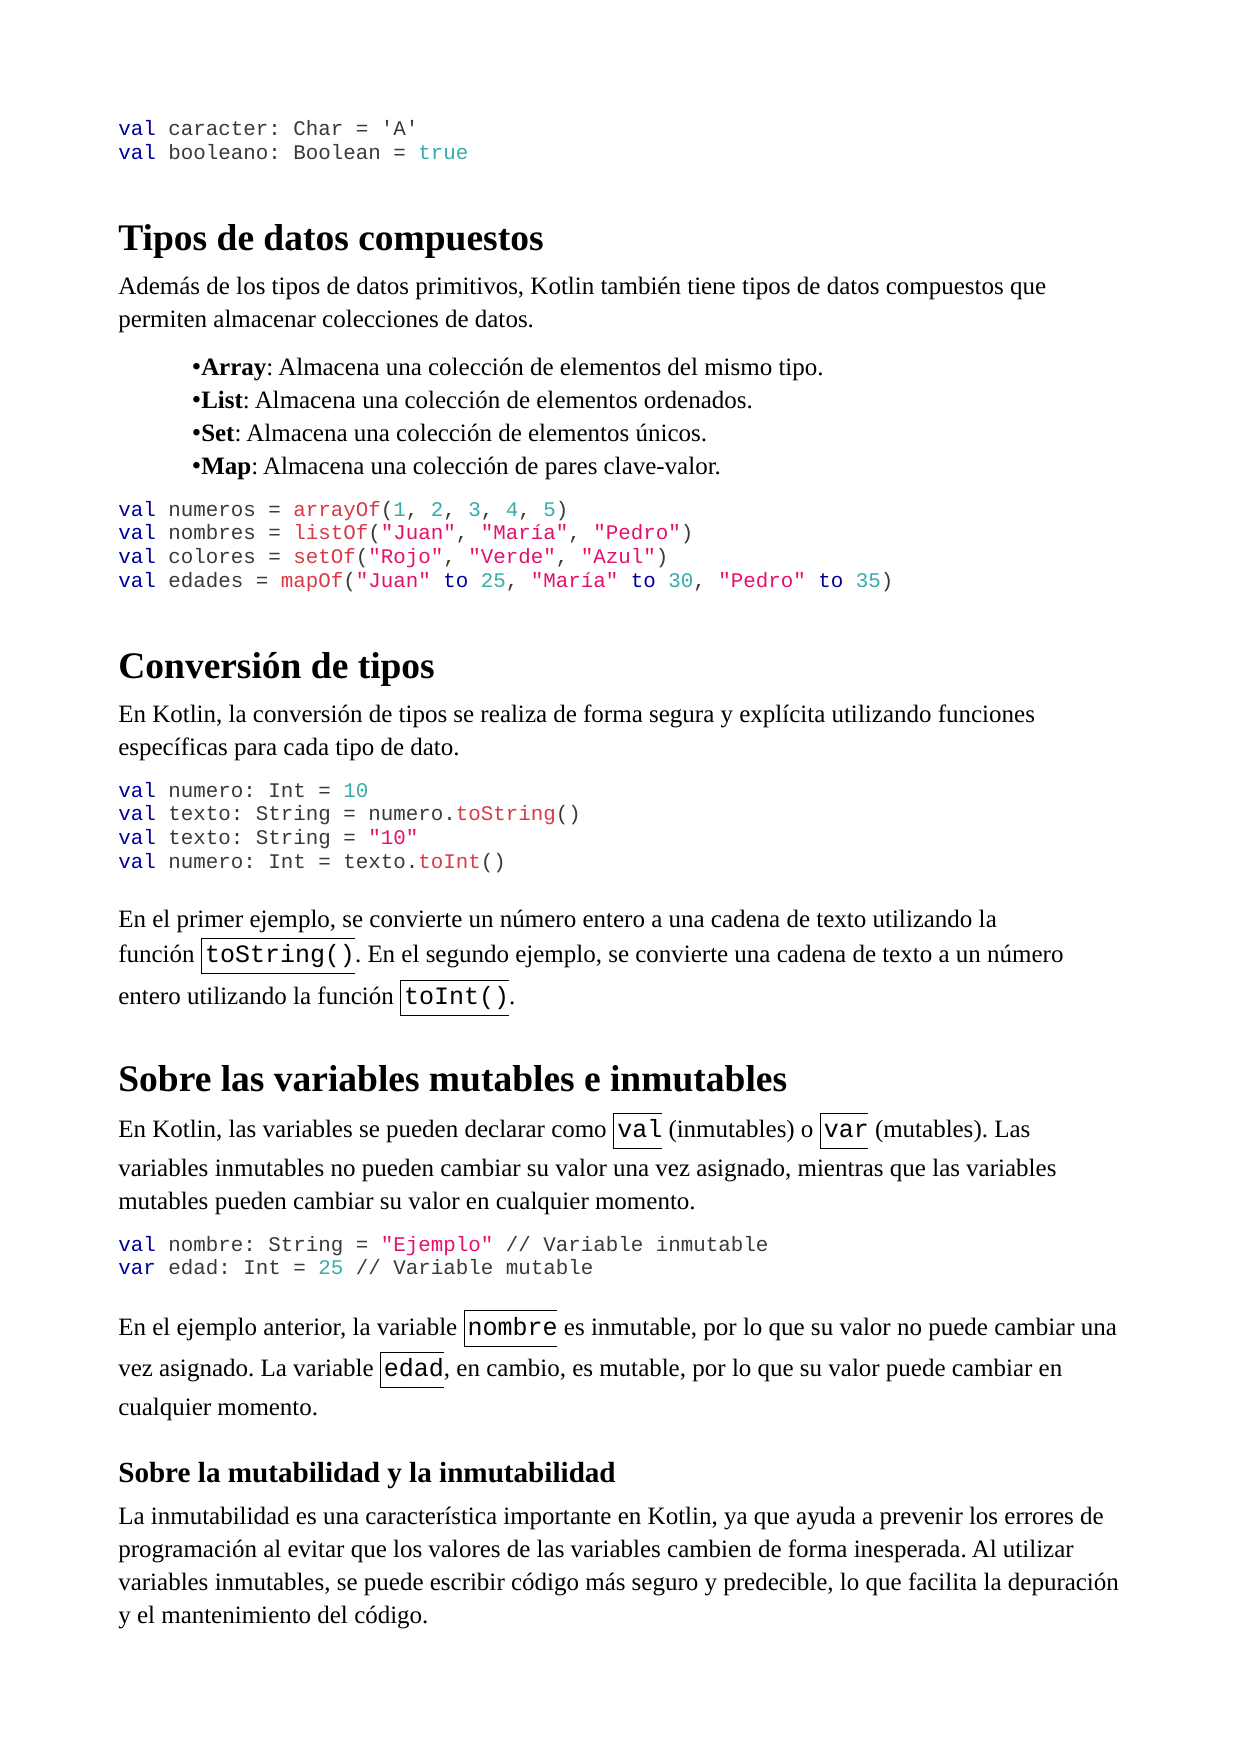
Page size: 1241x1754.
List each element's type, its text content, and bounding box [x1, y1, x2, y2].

subtitle Conversión de tipos​ [118, 643, 1122, 687]
subtitle Sobre la mutabilidad y la inmutabilidad​ [118, 1455, 1122, 1488]
list Set: Almacena una colección de elementos únicos. [118, 418, 1122, 447]
text En Kotlin, las variables se pueden declarar como val (inmutables) o var (mutables). Las variables inmutables no pueden cambiar su valor una vez asignado, mientras que las variables mutables pueden cambiar su valor en cualquier momento. [118, 1112, 1122, 1215]
text val booleano: Boolean = true [118, 142, 1122, 165]
text var edad: Int = 25 // Variable mutable [118, 1257, 1122, 1281]
list Map: Almacena una colección de pares clave-valor. [118, 451, 1122, 480]
text En Kotlin, la conversión de tipos se realiza de forma segura y explícita utilizando funciones específicas para cada tipo de dato. [118, 699, 1122, 761]
list List: Almacena una colección de elementos ordenados. [118, 385, 1122, 414]
text val numero: Int = 10 [118, 780, 1122, 803]
text val edades = mapOf("Juan" to 25, "María" to 30, "Pedro" to 35) [118, 569, 1122, 593]
text val nombres = listOf("Juan", "María", "Pedro") [118, 522, 1122, 546]
text En el ejemplo anterior, la variable nombre es inmutable, por lo que su valor no puede cambiar una vez asignado. La variable edad, en cambio, es mutable, por lo que su valor puede cambiar en cualquier momento. [118, 1310, 1122, 1421]
list Array: Almacena una colección de elementos del mismo tipo. [118, 352, 1122, 381]
text val numero: Int = texto.toInt() [118, 851, 1122, 874]
text val colores = setOf("Rojo", "Verde", "Azul") [118, 546, 1122, 569]
subtitle Sobre las variables mutables e inmutables​ [118, 1057, 1122, 1100]
text En el primer ejemplo, se convierte un número entero a una cadena de texto utilizando la función toString(). En el segundo ejemplo, se convierte una cadena de texto a un número entero utilizando la función toInt(). [118, 904, 1122, 1016]
text val numeros = arrayOf(1, 2, 3, 4, 5) [118, 499, 1122, 522]
text Además de los tipos de datos primitivos, Kotlin también tiene tipos de datos compuestos que permiten almacenar colecciones de datos. [118, 271, 1122, 333]
text val caracter: Char = 'A' [118, 118, 1122, 142]
text val texto: String = "10" [118, 827, 1122, 851]
subtitle Tipos de datos compuestos​ [118, 216, 1122, 259]
text val nombre: String = "Ejemplo" // Variable inmutable [118, 1233, 1122, 1257]
text La inmutabilidad es una característica importante en Kotlin, ya que ayuda a prevenir los errores de programación al evitar que los valores de las variables cambien de forma inesperada. Al utilizar variables inmutables, se puede escribir código más seguro y predecible, lo que facilita la depuración y el mantenimiento del código. [118, 1501, 1122, 1628]
text val texto: String = numero.toString() [118, 803, 1122, 827]
